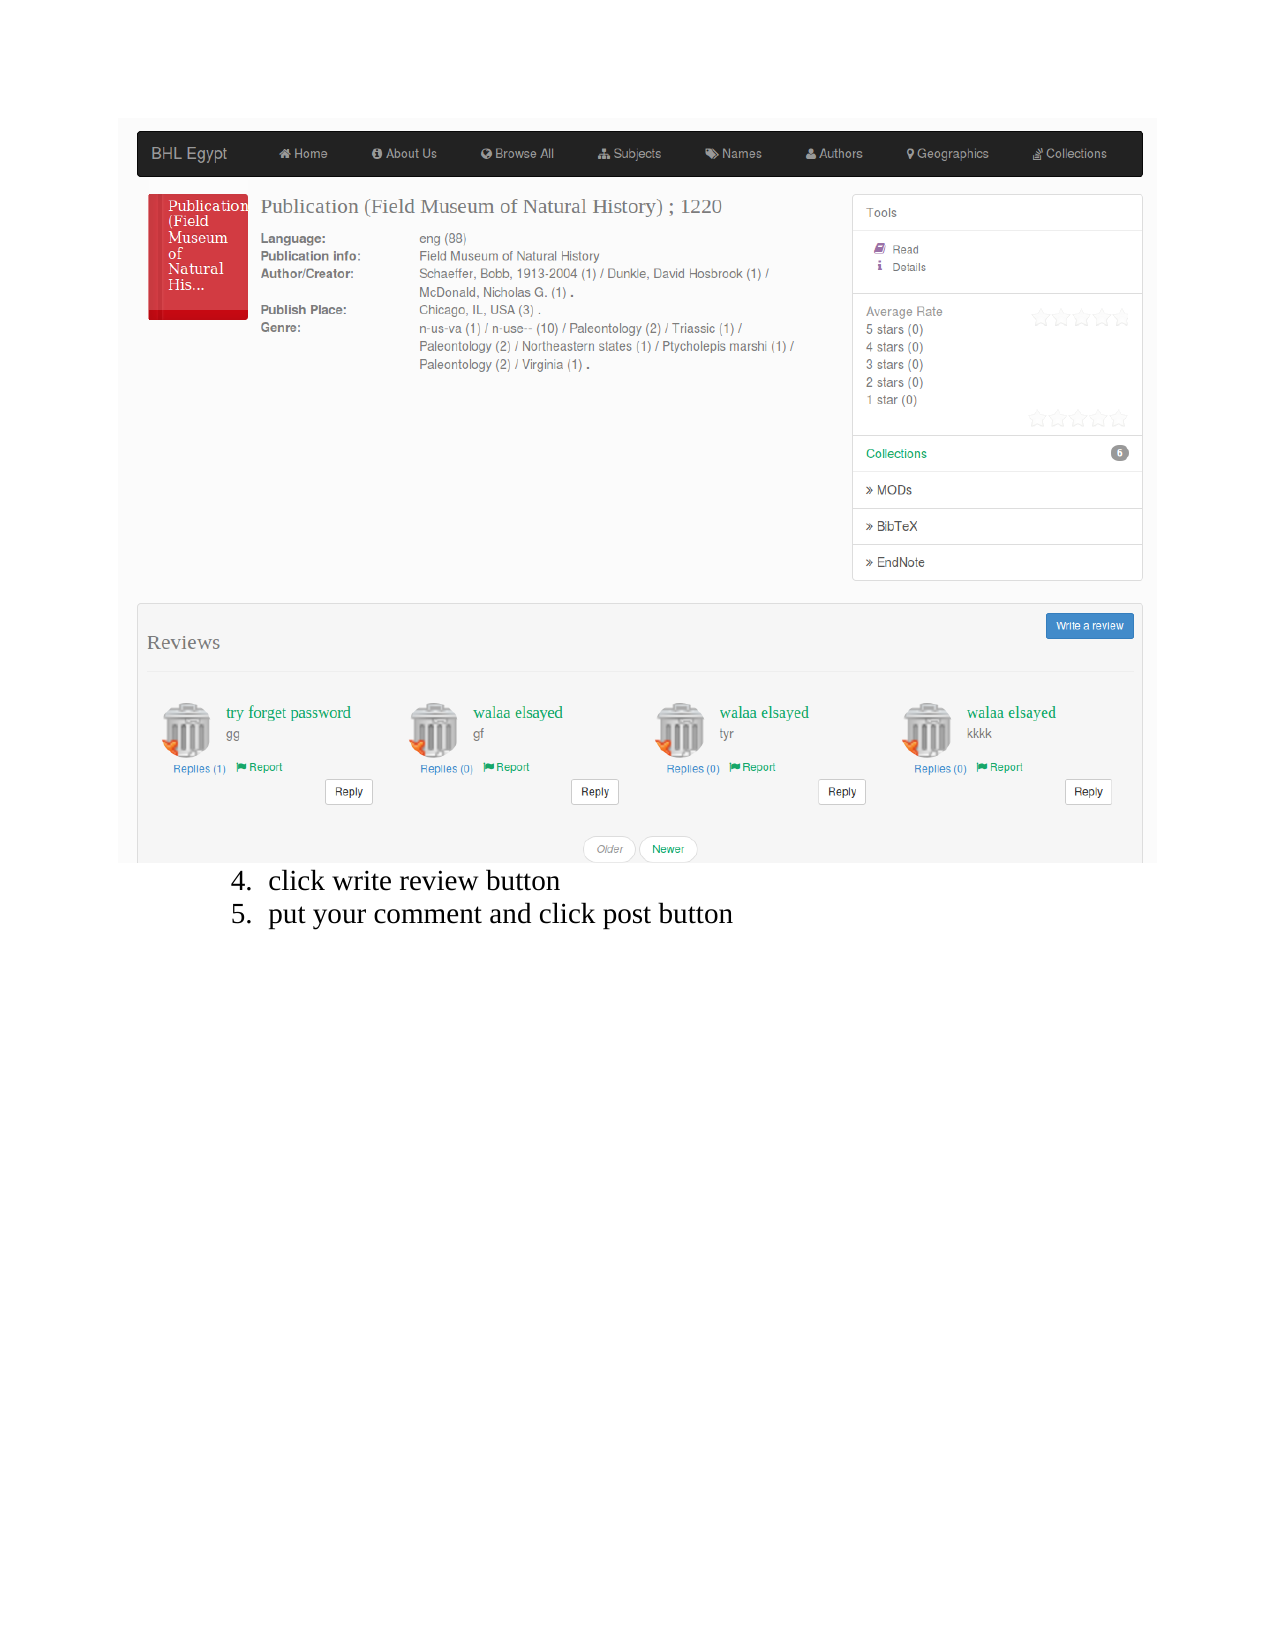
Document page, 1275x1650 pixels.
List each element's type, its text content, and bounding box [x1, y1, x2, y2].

list put your comment and click post button [231, 896, 1157, 930]
list click write review button [231, 863, 1157, 896]
picture [118, 118, 1157, 863]
